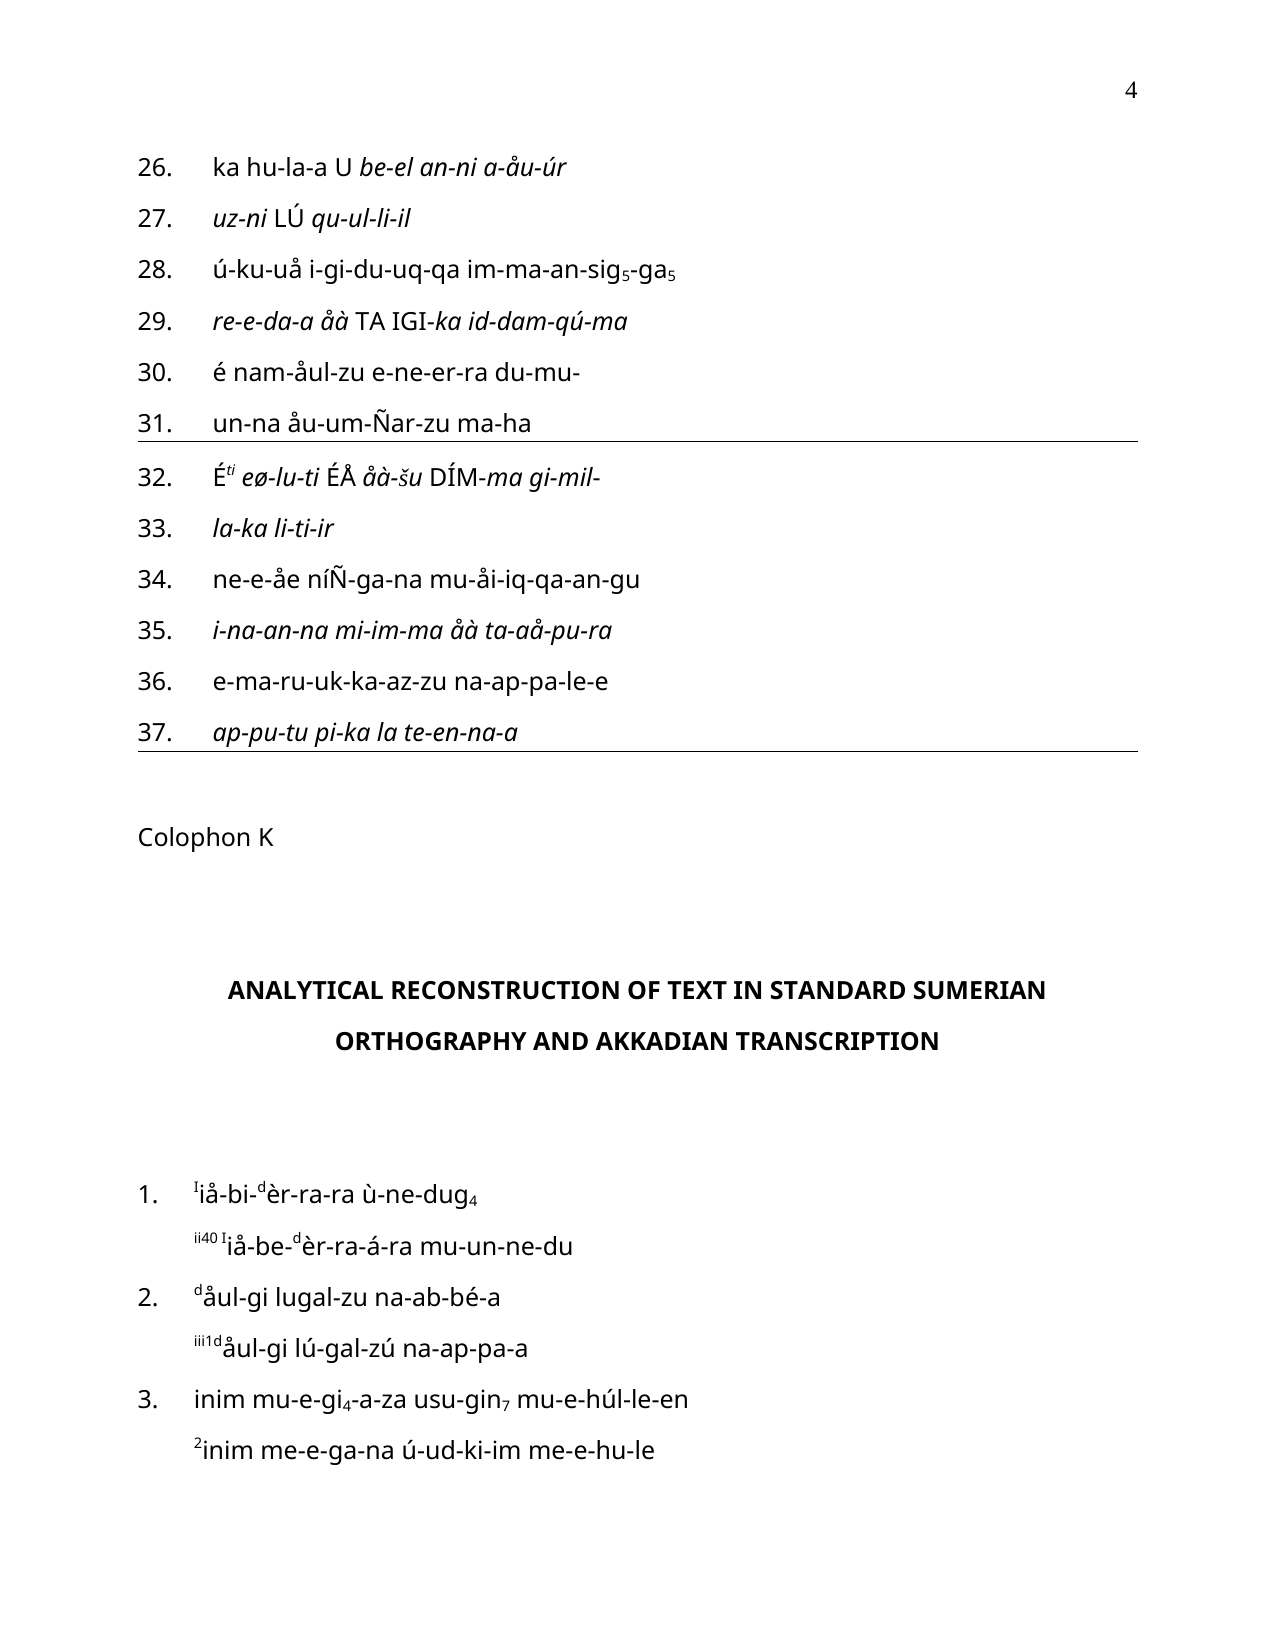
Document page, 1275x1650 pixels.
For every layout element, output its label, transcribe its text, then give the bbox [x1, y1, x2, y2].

text 26. ka hu-la-a U be-el an-ni a-åu-úr [137, 150, 1138, 184]
text ii40 Iiå-be-dèr-ra-á-ra mu-un-ne-du [137, 1228, 1138, 1262]
text 2inim me-e-ga-na ú-ud-ki-im me-e-hu-le [137, 1432, 1138, 1466]
text 37. ap-pu-tu pi-ka la te-en-na-a [137, 714, 1138, 752]
text 36. e-ma-ru-uk-ka-az-zu na-ap-pa-le-e [137, 663, 1138, 698]
text ANALYTICAL RECONSTRUCTION OF TEXT IN STANDARD SUMERIAN ORTHOGRAPHY AND AKKADIAN TRANSCRIPTION [137, 973, 1138, 1058]
text 33. la-ka li-ti-ir [137, 510, 1138, 544]
text 28. ú-ku-uå i-gi-du-uq-qa im-ma-an-sig5-ga5 [137, 252, 1138, 286]
text 32. Éti eø-lu-ti ÉÅ åà-šu DÍM-ma gi-mil- [137, 459, 1138, 493]
text 31. un-na åu-um-Ñar-zu ma-ha [137, 405, 1138, 442]
text 29. re-e-da-a åà TA IGI-ka id-dam-qú-ma [137, 303, 1138, 337]
text 2. dåul-gi lugal-zu na-ab-bé-a [137, 1279, 1138, 1313]
text Colophon K [137, 820, 1138, 854]
text 30. é nam-åul-zu e-ne-er-ra du-mu- [137, 354, 1138, 388]
text iii1dåul-gi lú-gal-zú na-ap-pa-a [137, 1330, 1138, 1364]
text 35. i-na-an-na mi-im-ma åà ta-aå-pu-ra [137, 612, 1138, 647]
text 27. uz-ni LÚ qu-ul-li-il [137, 201, 1138, 235]
text 3. inim mu-e-gi4-a-za usu-gin7 mu-e-húl-le-en [137, 1381, 1138, 1415]
text 1. Iiå-bi-dèr-ra-ra ù-ne-dug4 [137, 1177, 1138, 1211]
text 34. ne-e-åe níÑ-ga-na mu-åi-iq-qa-an-gu [137, 561, 1138, 596]
